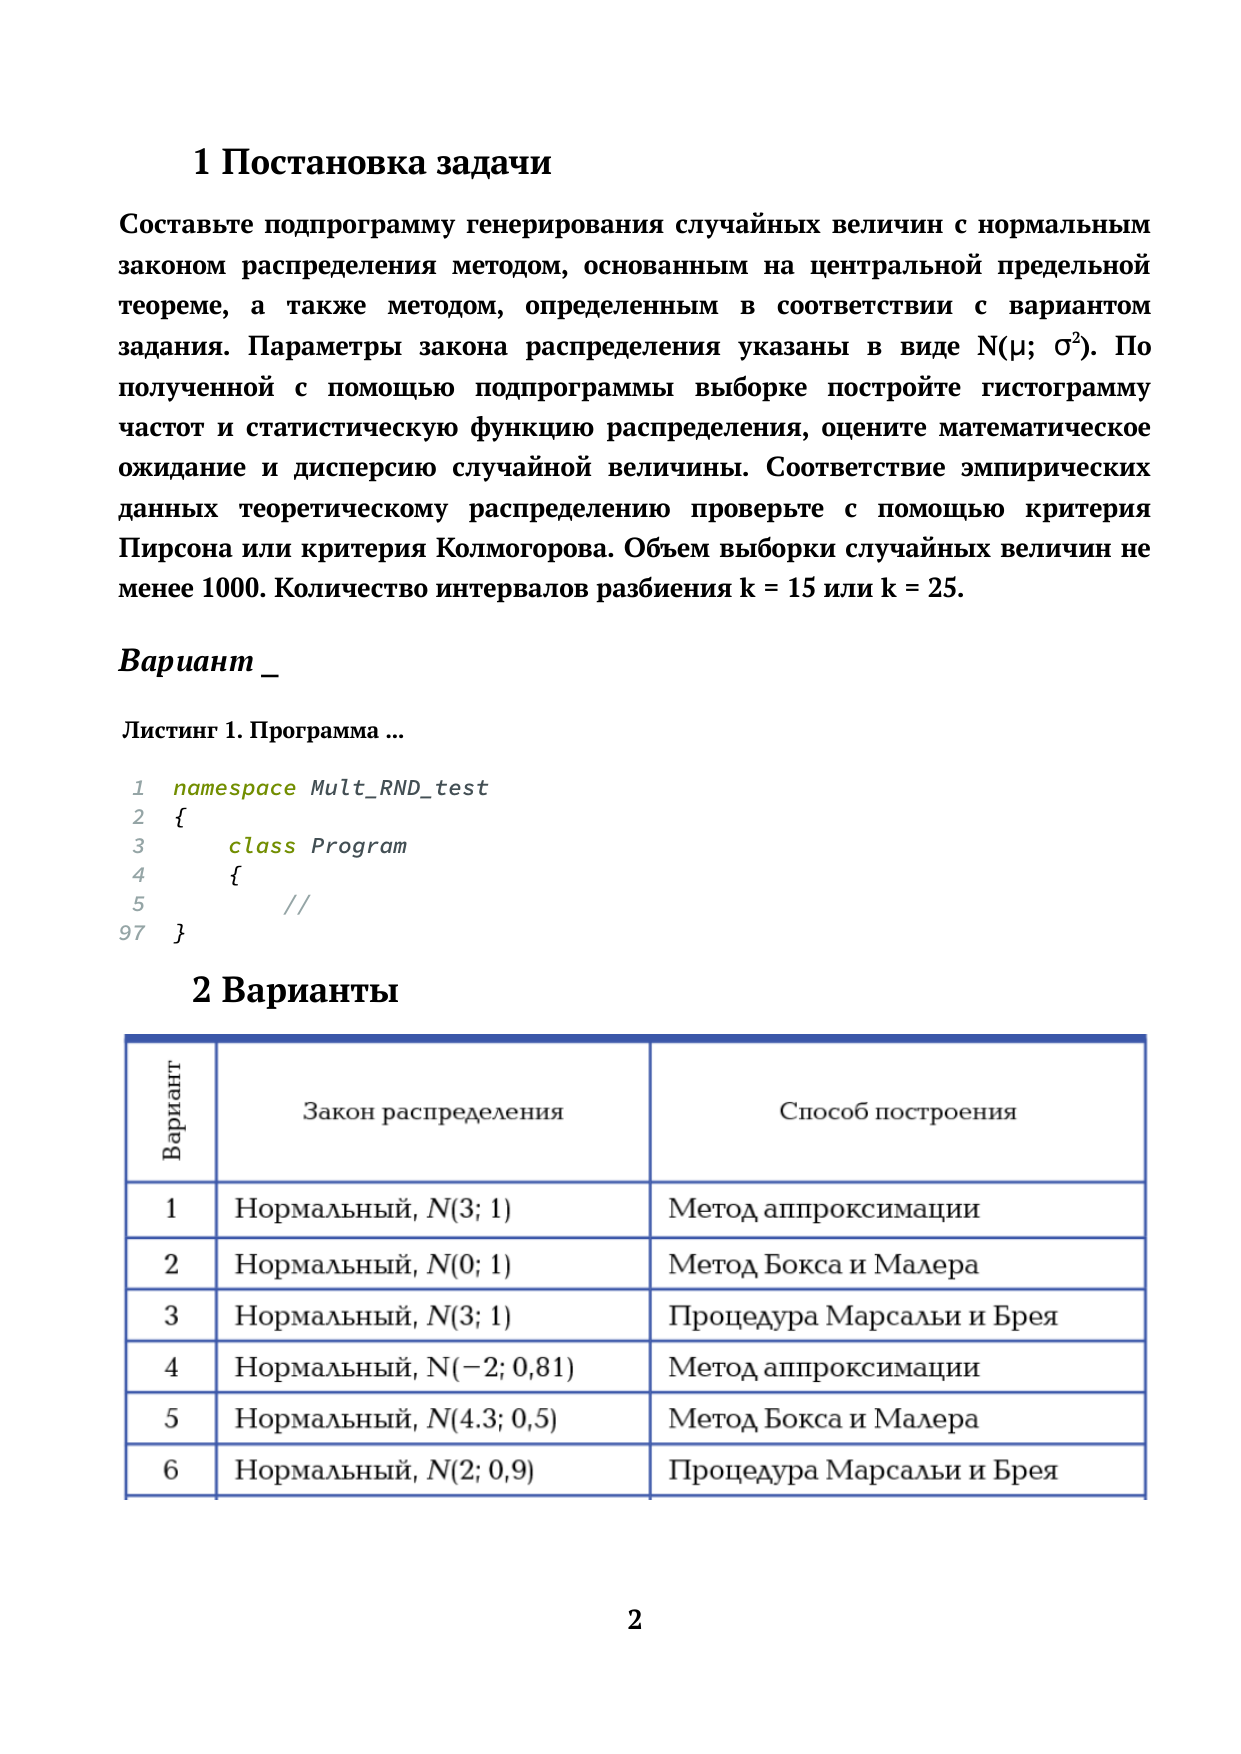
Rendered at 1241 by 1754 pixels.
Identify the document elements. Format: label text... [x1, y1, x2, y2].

subtitle 1 Постановка задачи [192, 139, 1152, 183]
text Составьте подпрограмму генерирования случайных величин с нормальным законом распределения методом, основанным на центральной предельной теореме, а также методом, определенным в соответствии с вариантом задания. Параметры закона распределения указаны в виде N(µ; σ2). По полученной с помощью подпрограммы выборке постройте гистограмму частот и статистическую функцию распределения, оцените математическое ожидание и дисперсию случайной величины. Соответствие эмпирических данных теоретическому распределению проверьте с помощью критерия Пирсона или критерия Колмогорова. Объем выборки случайных величин не менее 1000. Количество интервалов разбиения k = 15 или k = 25. [118, 207, 1152, 604]
text 2 { [118, 802, 1152, 831]
text 3 class Program [118, 831, 1152, 860]
text 4 { [118, 860, 1152, 889]
picture [118, 1034, 1152, 1500]
text 5 // [118, 889, 1152, 917]
text 1 namespace Mult_RND_test [118, 773, 1152, 802]
text Листинг 1. Программа ... [121, 716, 1181, 744]
subtitle 2 Варианты [192, 967, 1152, 1011]
text 97 } [118, 917, 1152, 946]
subtitle Вариант _ [118, 640, 1152, 678]
